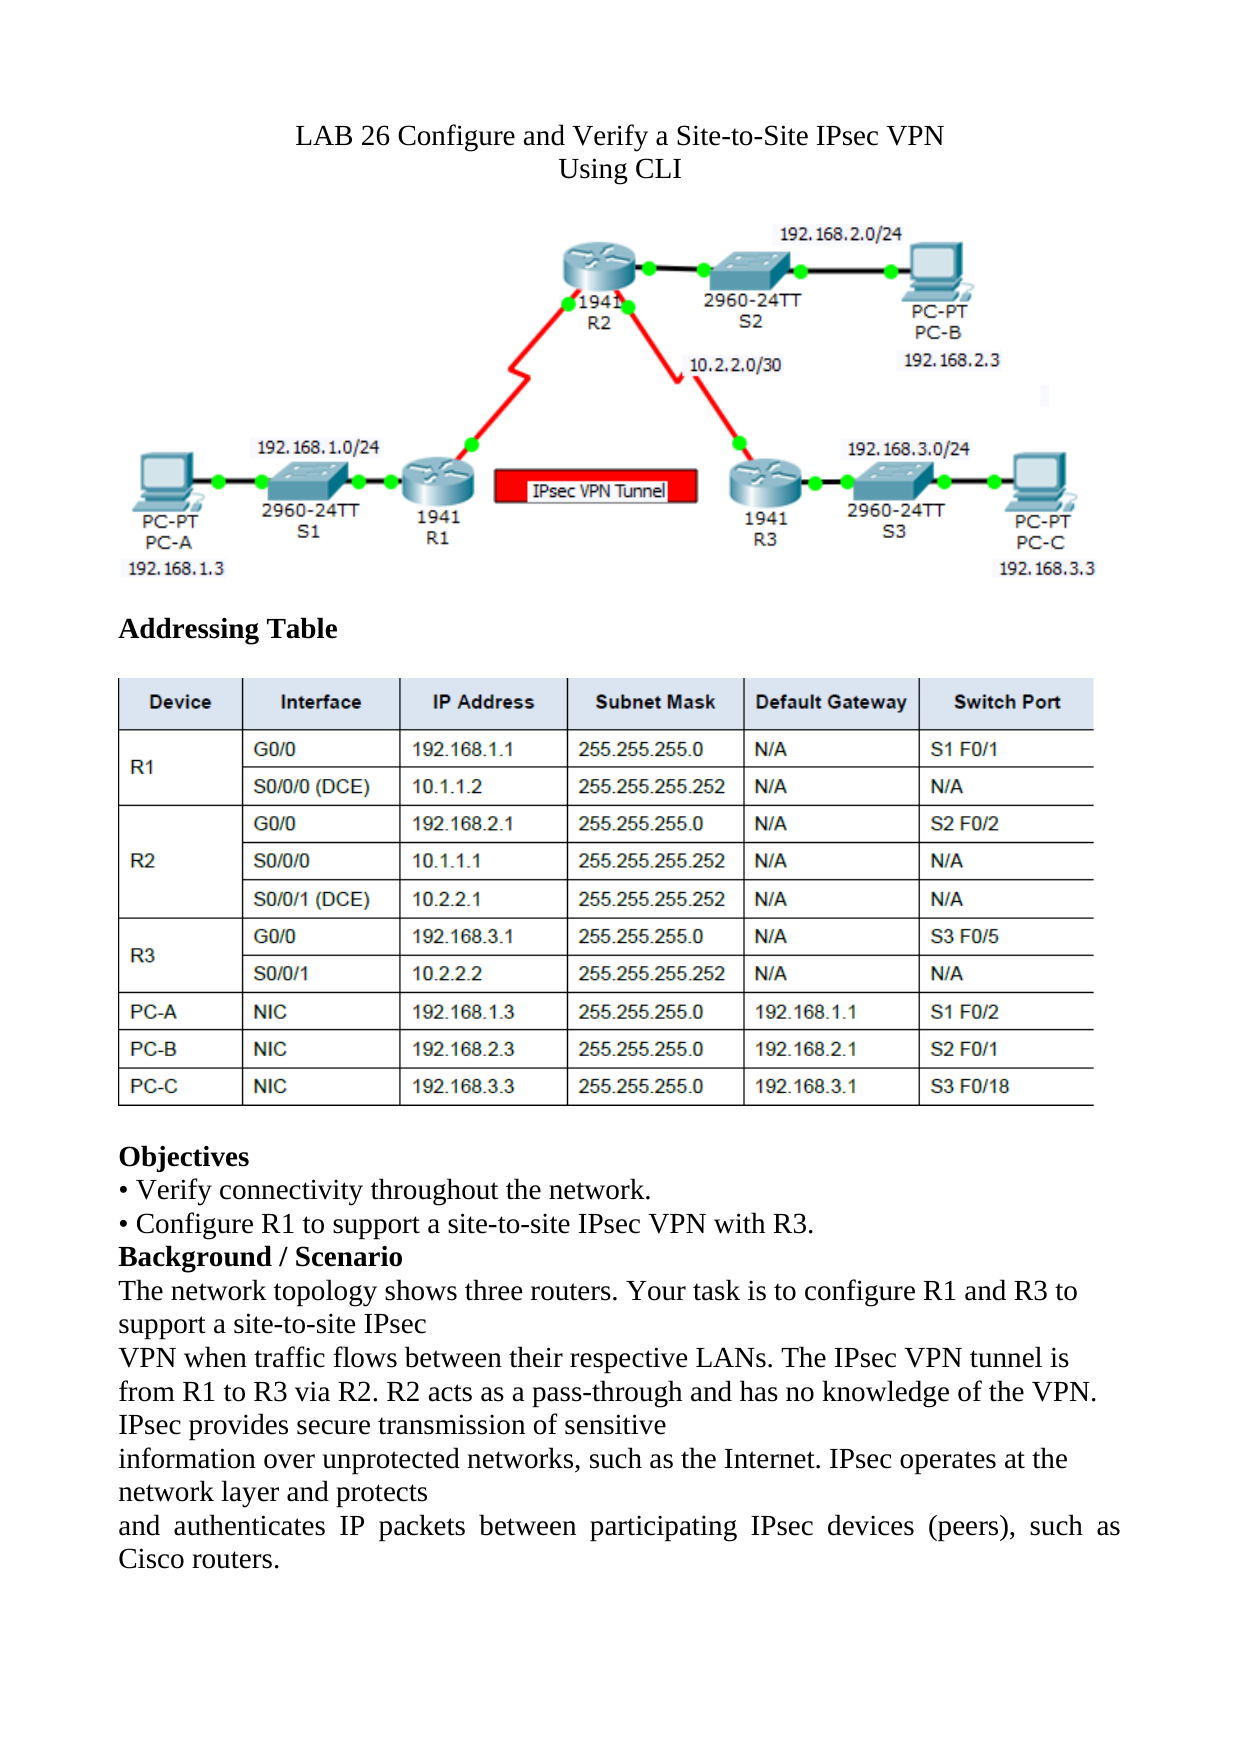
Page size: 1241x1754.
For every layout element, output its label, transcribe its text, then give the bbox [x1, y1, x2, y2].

text Background / Scenario [118, 1239, 1122, 1273]
text information over unprotected networks, such as the Internet. IPsec operates at the network layer and protects [118, 1441, 1122, 1508]
text The network topology shows three routers. Your task is to configure R1 and R3 to support a site-to-site IPsec [118, 1273, 1122, 1340]
text Using CLI [118, 152, 1122, 185]
text Objectives [118, 1139, 1122, 1172]
text • Configure R1 to support a site-to-site IPsec VPN with R3. [118, 1206, 1122, 1239]
text VPN when traffic flows between their respective LANs. The IPsec VPN tunnel is from R1 to R3 via R2. R2 acts as a pass-through and has no knowledge of the VPN. IPsec provides secure transmission of sensitive [118, 1340, 1122, 1441]
text and authenticates IP packets between participating IPsec devices (peers), such as Cisco routers. [118, 1508, 1122, 1575]
text Addressing Table [118, 611, 1122, 645]
text LAB 26 Configure and Verify a Site-to-Site IPsec VPN [118, 118, 1122, 152]
text • Verify connectivity throughout the network. [118, 1172, 1122, 1206]
